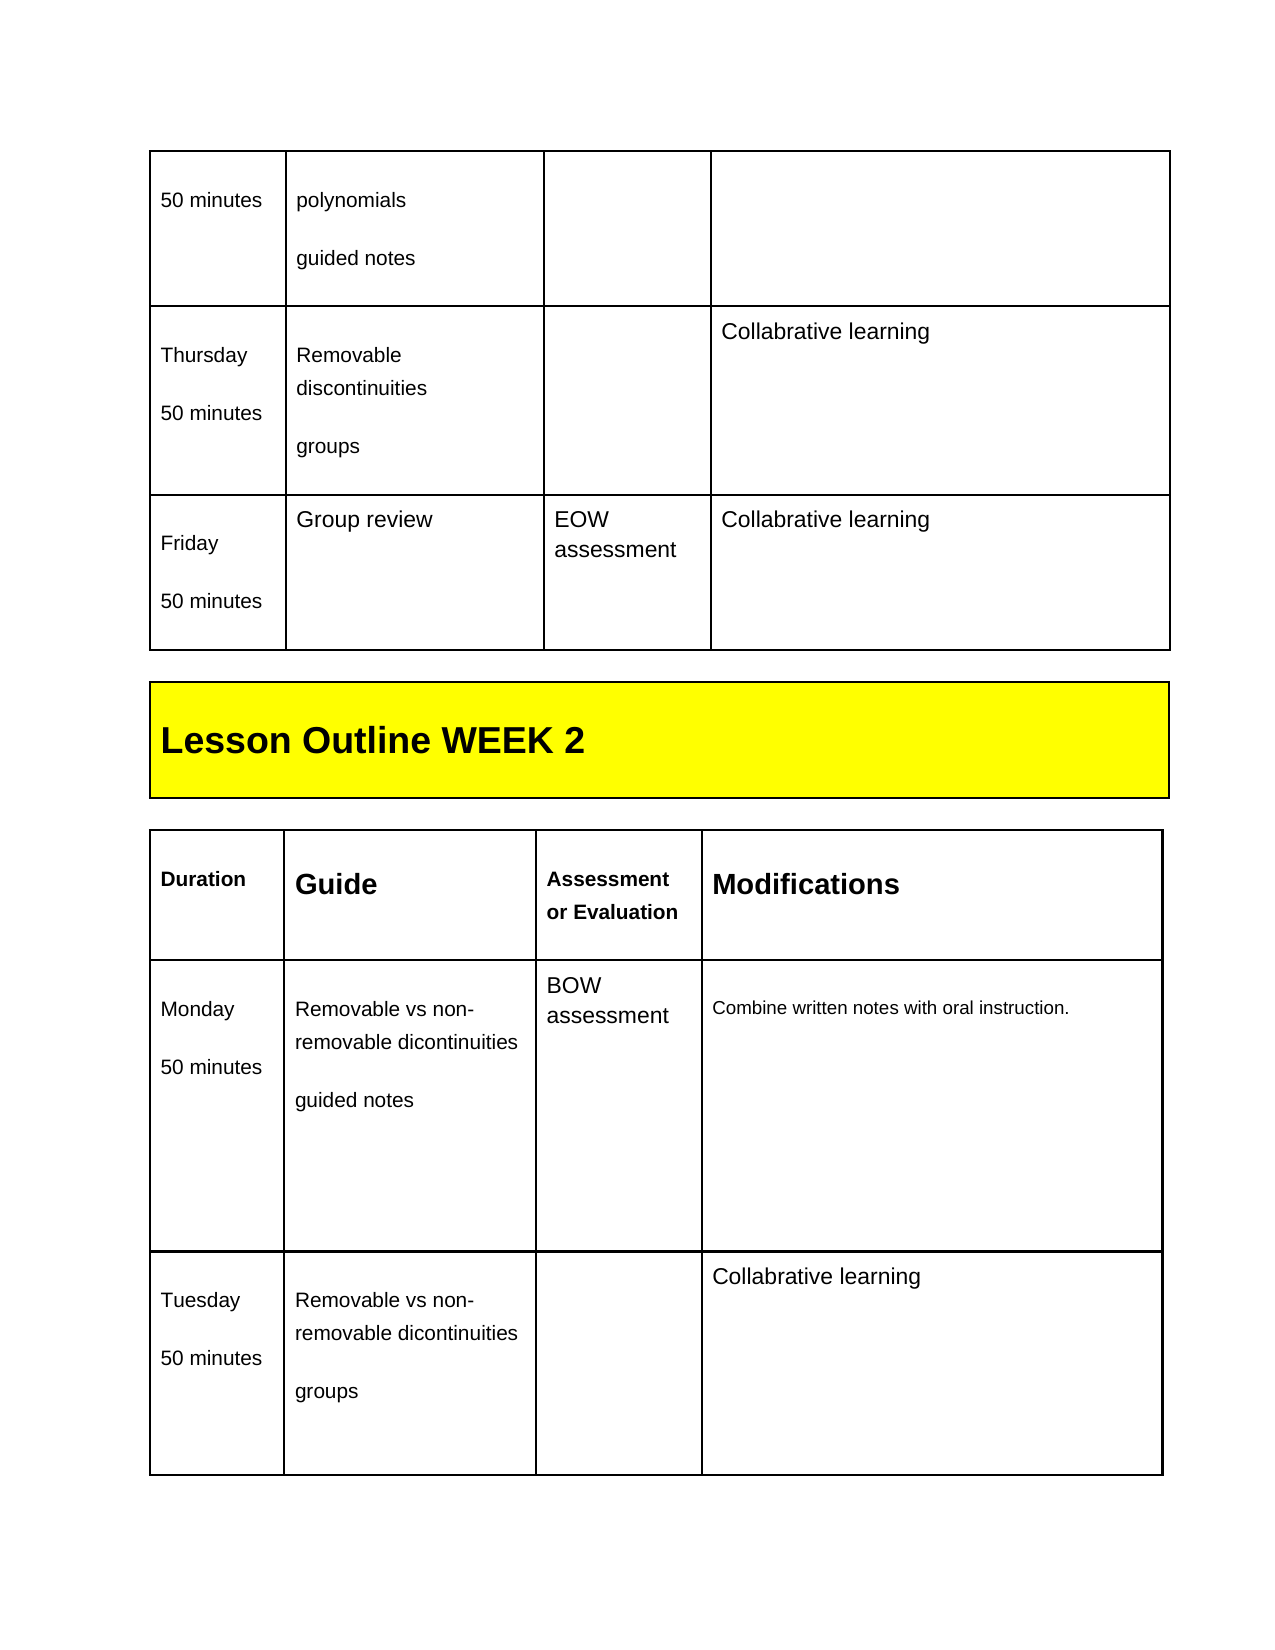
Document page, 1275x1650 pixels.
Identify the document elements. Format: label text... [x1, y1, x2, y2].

table_cell Group review [287, 496, 543, 648]
table_cell Thursday 50 minutes [151, 307, 285, 493]
table_cell Removable vs non-removable dicontinuities groups [285, 1253, 535, 1474]
table_cell EOW assessment [545, 496, 710, 648]
table_cell Friday 50 minutes [151, 496, 285, 648]
table_cell Removable vs non-removable dicontinuities guided notes [285, 961, 535, 1250]
table_cell Collabrative learning [712, 307, 1169, 493]
table_header Duration [151, 831, 283, 959]
table_header Guide [285, 831, 535, 959]
table_cell Combine written notes with oral instruction. [703, 961, 1161, 1250]
table_header Assessment or Evaluation [537, 831, 701, 959]
table_cell 50 minutes [151, 152, 285, 305]
table_cell [537, 1253, 701, 1474]
table_cell [545, 152, 710, 305]
table_cell Collabrative learning [712, 496, 1169, 648]
table_cell polynomials guided notes [287, 152, 543, 305]
table_cell [712, 152, 1169, 305]
table_cell Collabrative learning [703, 1253, 1161, 1474]
table_cell Removable discontinuities groups [287, 307, 543, 493]
table_header Modifications [703, 831, 1161, 959]
table_cell Monday 50 minutes [151, 961, 283, 1250]
table_cell Tuesday 50 minutes [151, 1253, 283, 1474]
table_cell BOW assessment [537, 961, 701, 1250]
table_header Lesson Outline WEEK 2 [151, 683, 1168, 797]
table_cell [545, 307, 710, 493]
